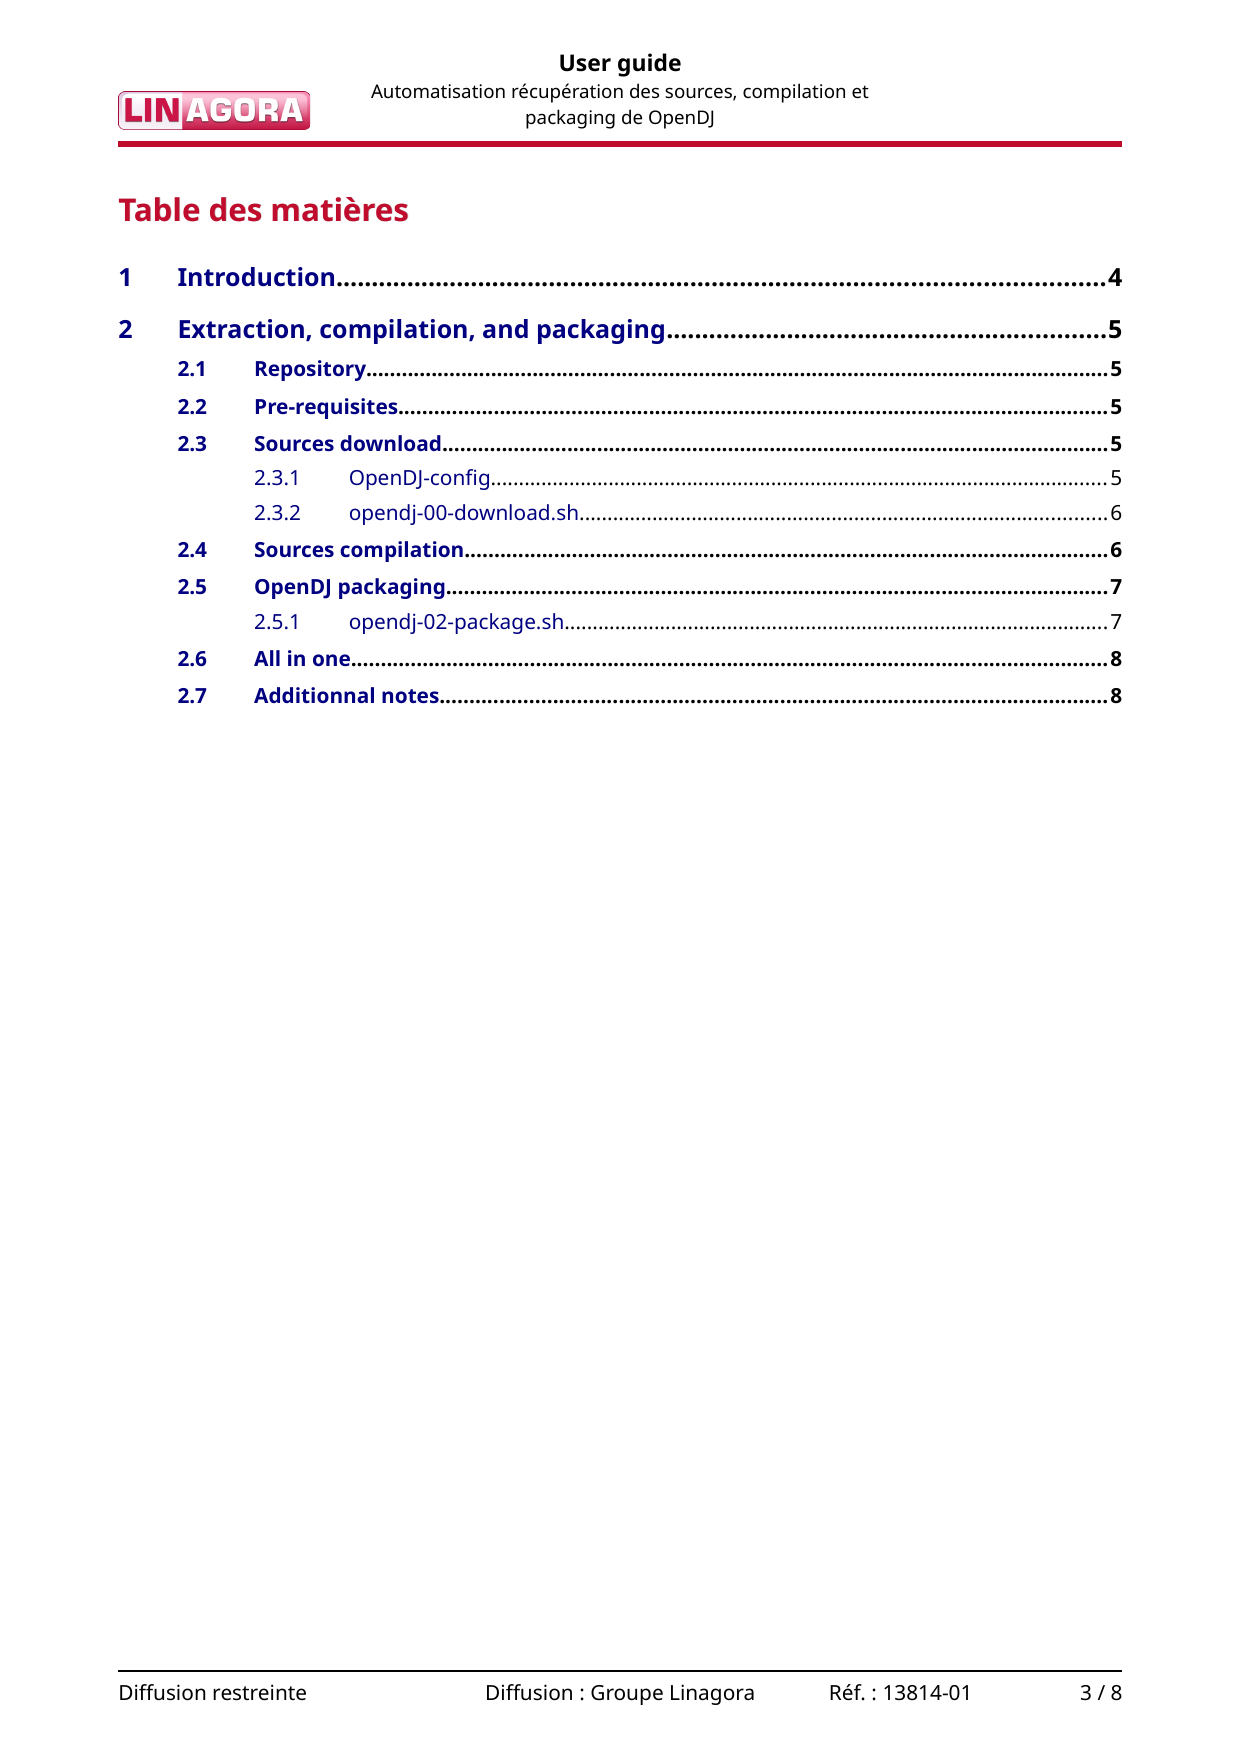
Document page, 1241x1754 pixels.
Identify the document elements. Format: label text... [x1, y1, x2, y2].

text 2 Extraction, compilation, and packaging 5 [118, 312, 1122, 346]
text 2.2 Pre-requisites 5 [177, 392, 1122, 420]
text 2.5.1 opendj-02-package.sh 7 [254, 607, 1122, 635]
text 2.7 Additionnal notes 8 [177, 681, 1122, 710]
text 1 Introduction 4 [118, 260, 1122, 294]
text 2.3.1 OpenDJ-config 5 [254, 463, 1122, 492]
text 2.1 Repository 5 [177, 354, 1122, 383]
text 2.6 All in one 8 [177, 644, 1122, 673]
picture [118, 91, 311, 130]
text 2.5 OpenDJ packaging 7 [177, 572, 1122, 601]
text 2.4 Sources compilation 6 [177, 535, 1122, 564]
text 2.3.2 opendj-00-download.sh 6 [254, 498, 1122, 526]
subtitle Table des matières [118, 188, 1122, 230]
text 2.3 Sources download 5 [177, 429, 1122, 458]
